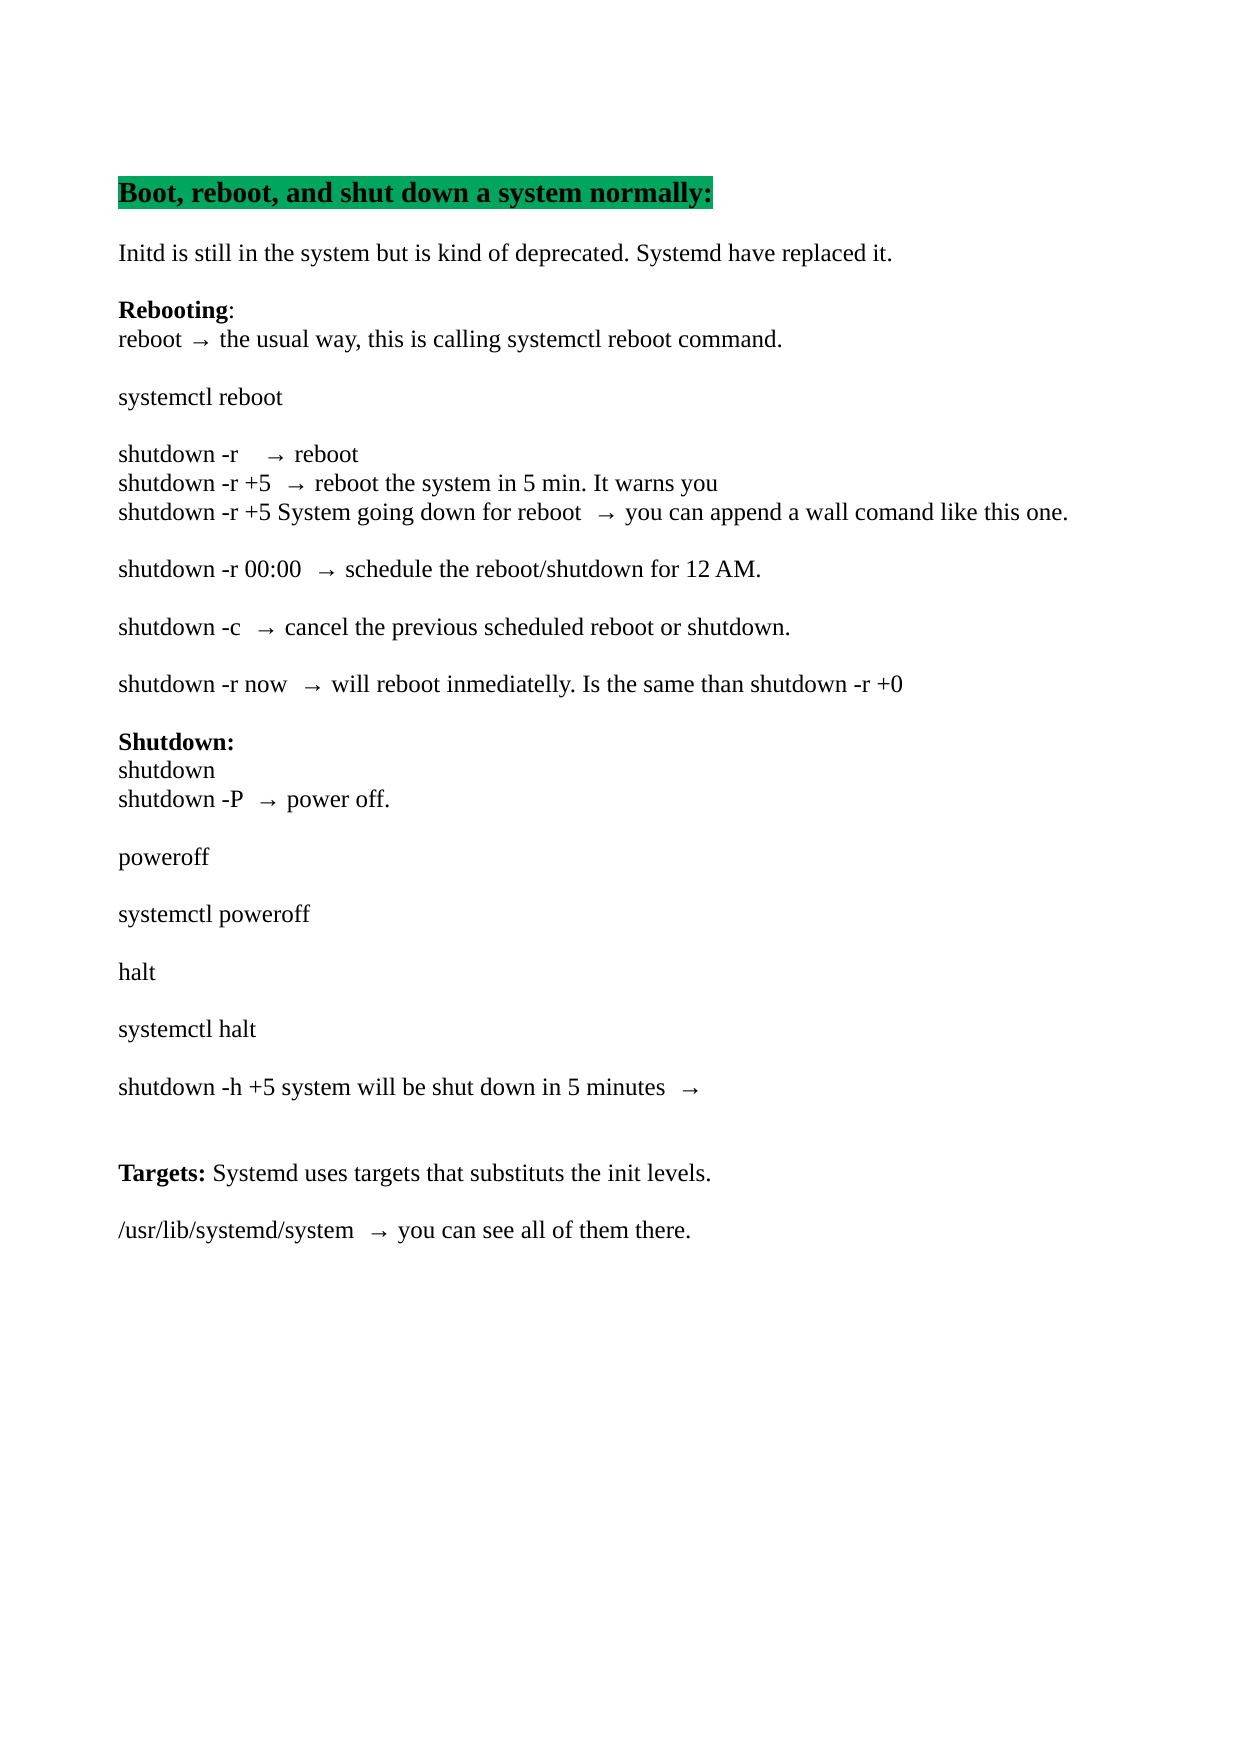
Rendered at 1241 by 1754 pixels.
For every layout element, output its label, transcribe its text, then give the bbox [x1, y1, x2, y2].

text Boot, reboot, and shut down a system normally: [118, 176, 1122, 209]
text Rebooting: [118, 295, 1122, 324]
text shutdown [118, 755, 1122, 784]
text /usr/lib/systemd/system → you can see all of them there. [118, 1215, 1122, 1244]
text shutdown -h +5 system will be shut down in 5 minutes → [118, 1072, 1122, 1100]
text shutdown -r 00:00 → schedule the reboot/shutdown for 12 AM. [118, 554, 1122, 583]
text poweroff [118, 842, 1122, 870]
text shutdown -r +5 → reboot the system in 5 min. It warns you [118, 468, 1122, 497]
text shutdown -r now → will reboot inmediatelly. Is the same than shutdown -r +0 [118, 669, 1122, 698]
text shutdown -r → reboot [118, 439, 1122, 468]
text systemctl halt [118, 1014, 1122, 1043]
text systemctl reboot [118, 382, 1122, 410]
text Initd is still in the system but is kind of deprecated. Systemd have replaced it. [118, 238, 1122, 267]
text shutdown -c → cancel the previous scheduled reboot or shutdown. [118, 612, 1122, 640]
text systemctl poweroff [118, 899, 1122, 928]
text halt [118, 957, 1122, 985]
text shutdown -P → power off. [118, 784, 1122, 813]
text reboot → the usual way, this is calling systemctl reboot command. [118, 324, 1122, 353]
text shutdown -r +5 System going down for reboot → you can append a wall comand like this one. [118, 497, 1122, 525]
text Shutdown: [118, 727, 1122, 755]
text Targets: Systemd uses targets that substituts the init levels. [118, 1158, 1122, 1187]
